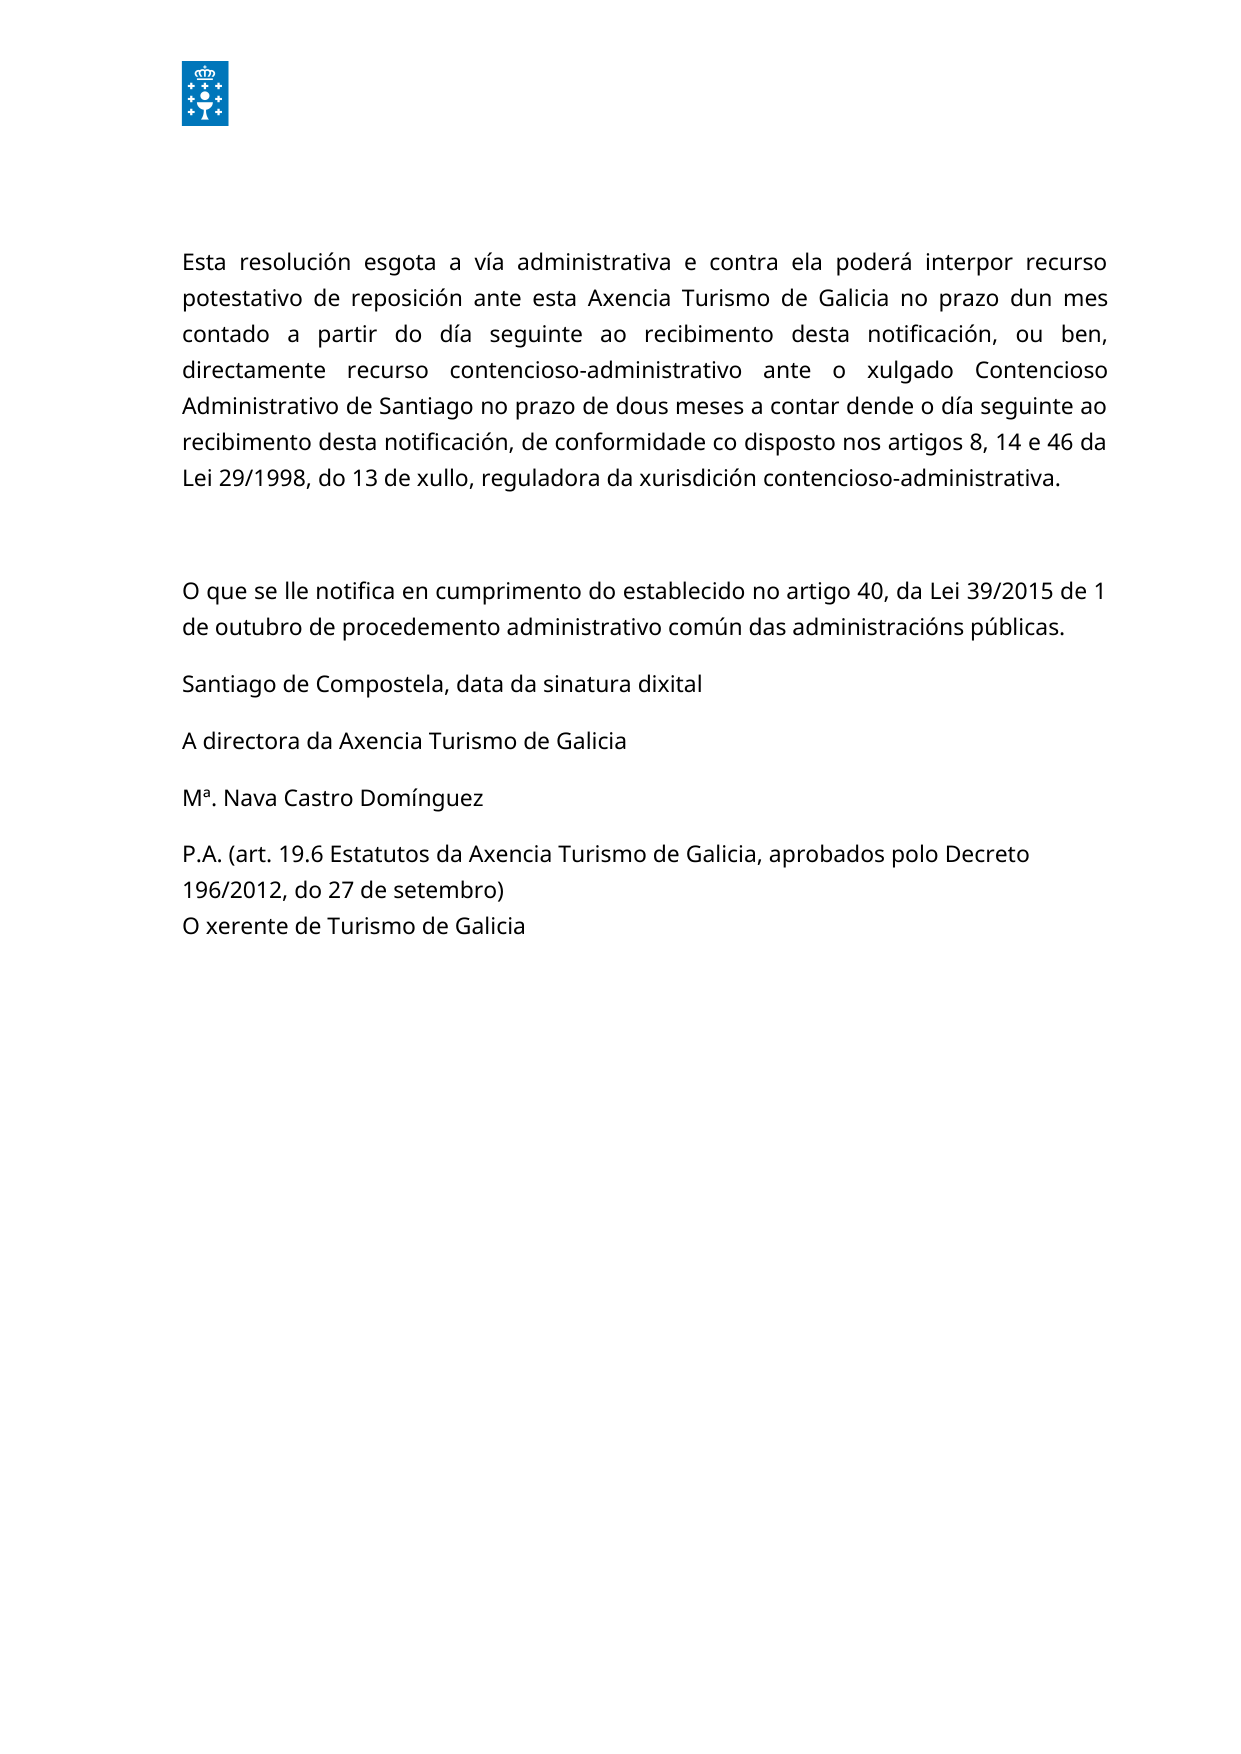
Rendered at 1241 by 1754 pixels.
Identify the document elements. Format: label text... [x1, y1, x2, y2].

text O que se lle notifica en cumprimento do establecido no artigo 40, da Lei 39/2015 de 1 de outubro de procedemento administrativo común das administracións públicas. [182, 575, 1109, 642]
text P.A. (art. 19.6 Estatutos da Axencia Turismo de Galicia, aprobados polo Decreto 196/2012, do 27 de setembro) [182, 838, 1109, 906]
text Santiago de Compostela, data da sinatura dixital [182, 668, 1109, 699]
text Esta resolución esgota a vía administrativa e contra ela poderá interpor recurso potestativo de reposición ante esta Axencia Turismo de Galicia no prazo dun mes contado a partir do día seguinte ao recibimento desta notificación, ou ben, directamente recurso contencioso-administrativo ante o xulgado Contencioso Administrativo de Santiago no prazo de dous meses a contar dende o día seguinte ao recibimento desta notificación, de conformidade co disposto nos artigos 8, 14 e 46 da Lei 29/1998, do 13 de xullo, reguladora da xurisdición contencioso-administrativa. [182, 246, 1109, 493]
text O xerente de Turismo de Galicia [182, 910, 1109, 941]
text Mª. Nava Castro Domínguez [182, 782, 1109, 813]
text A directora da Axencia Turismo de Galicia [182, 725, 1109, 756]
